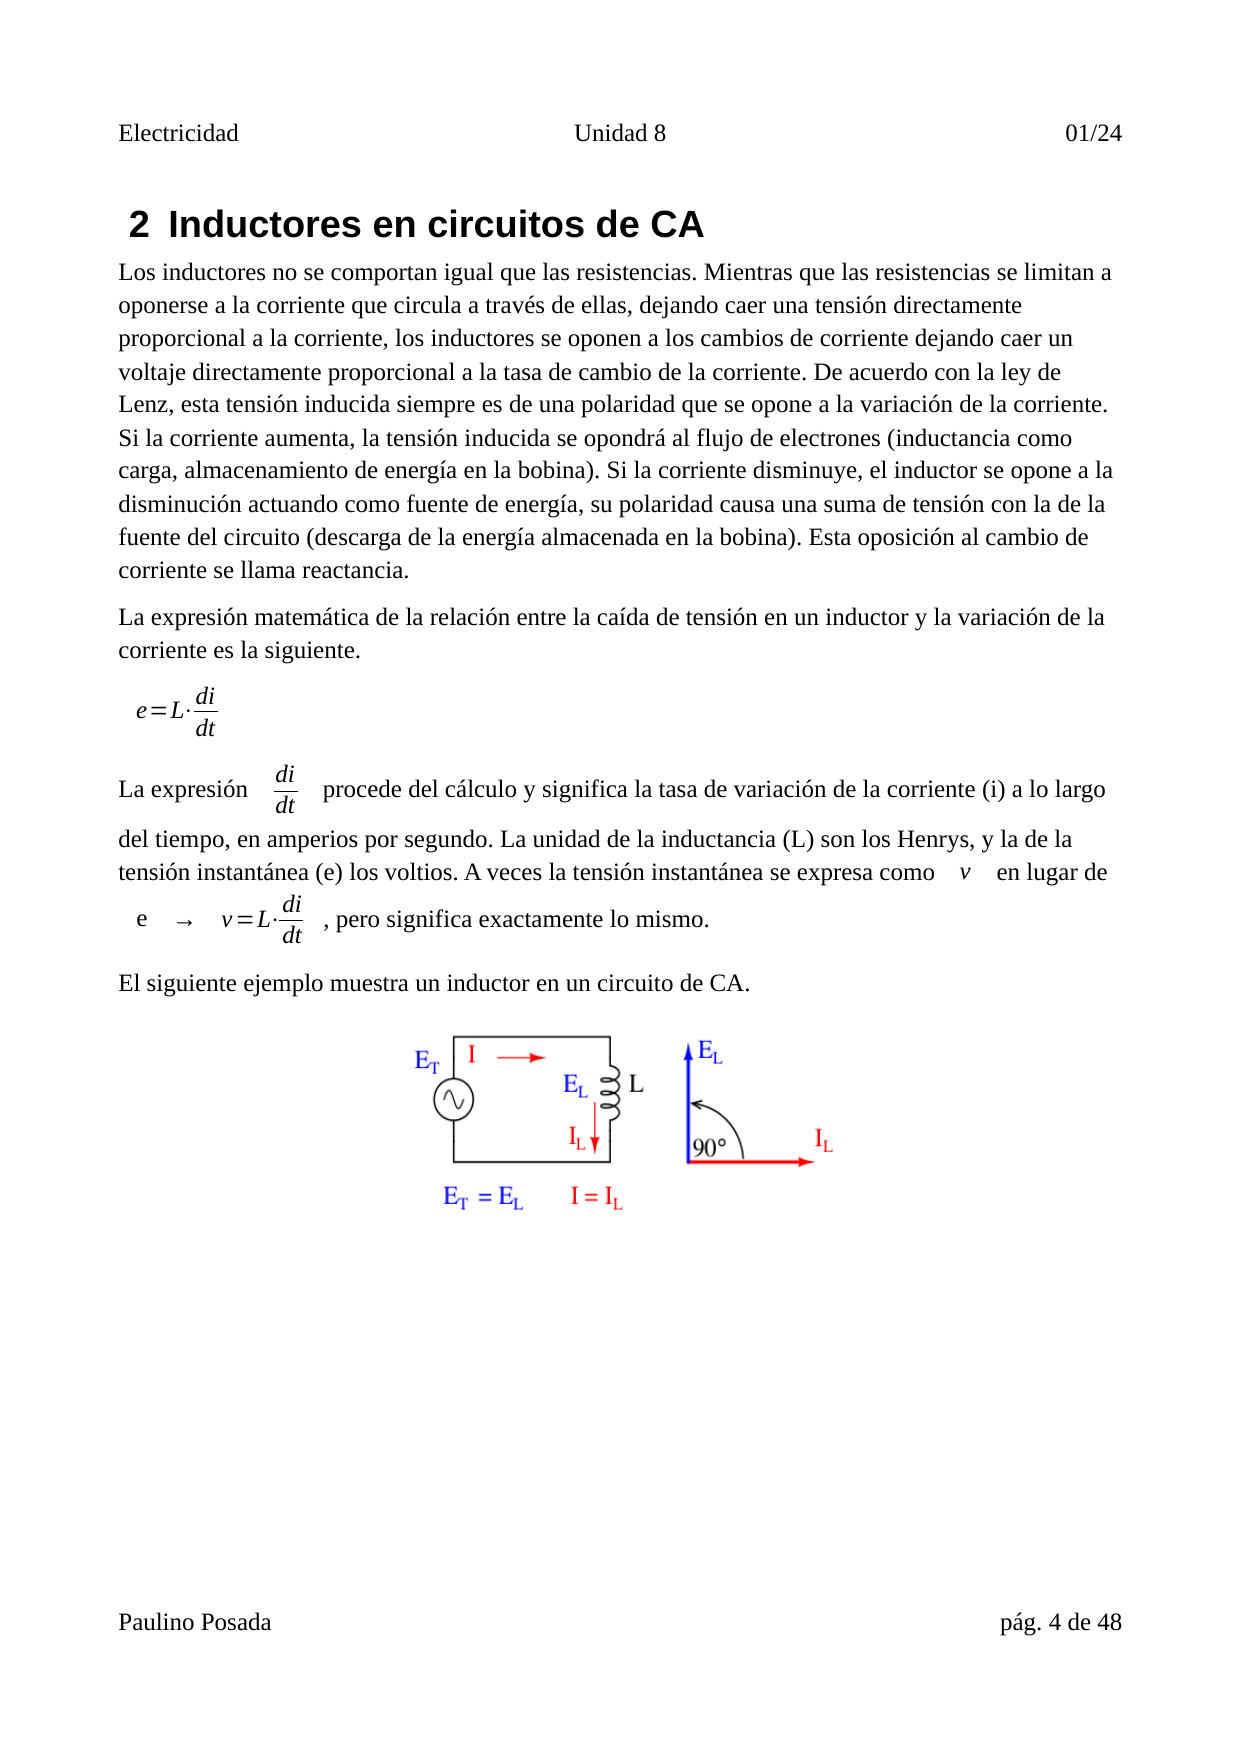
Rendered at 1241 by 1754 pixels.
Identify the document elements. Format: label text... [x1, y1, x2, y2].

picture [402, 1015, 838, 1221]
text La expresión procede del cálculo y significa la tasa de variación de la corriente (i) a lo largo del tiempo, en amperios por segundo. La unidad de la inductancia (L) son los Henrys, y la de la tensión instantánea (e) los voltios. A veces la tensión instantánea se expresa como en lugar de → , pero significa exactamente lo mismo. [118, 761, 1122, 949]
text La expresión matemática de la relación entre la caída de tensión en un inductor y la variación de la corriente es la siguiente. [118, 602, 1122, 664]
text Los inductores no se comportan igual que las resistencias. Mientras que las resistencias se limitan a oponerse a la corriente que circula a través de ellas, dejando caer una tensión directamente proporcional a la corriente, los inductores se oponen a los cambios de corriente dejando caer un voltaje directamente proporcional a la tasa de cambio de la corriente. De acuerdo con la ley de Lenz, esta tensión inducida siempre es de una polaridad que se opone a la variación de la corriente. Si la corriente aumenta, la tensión inducida se opondrá al flujo de electrones (inductancia como carga, almacenamiento de energía en la bobina). Si la corriente disminuye, el inductor se opone a la disminución actuando como fuente de energía, su polaridad causa una suma de tensión con la de la fuente del circuito (descarga de la energía almacenada en la bobina). Esta oposición al cambio de corriente se llama reactancia. [118, 257, 1122, 583]
text El siguiente ejemplo muestra un inductor en un circuito de CA. [118, 968, 1122, 997]
subtitle Inductores en circuitos de CA [118, 201, 1122, 245]
